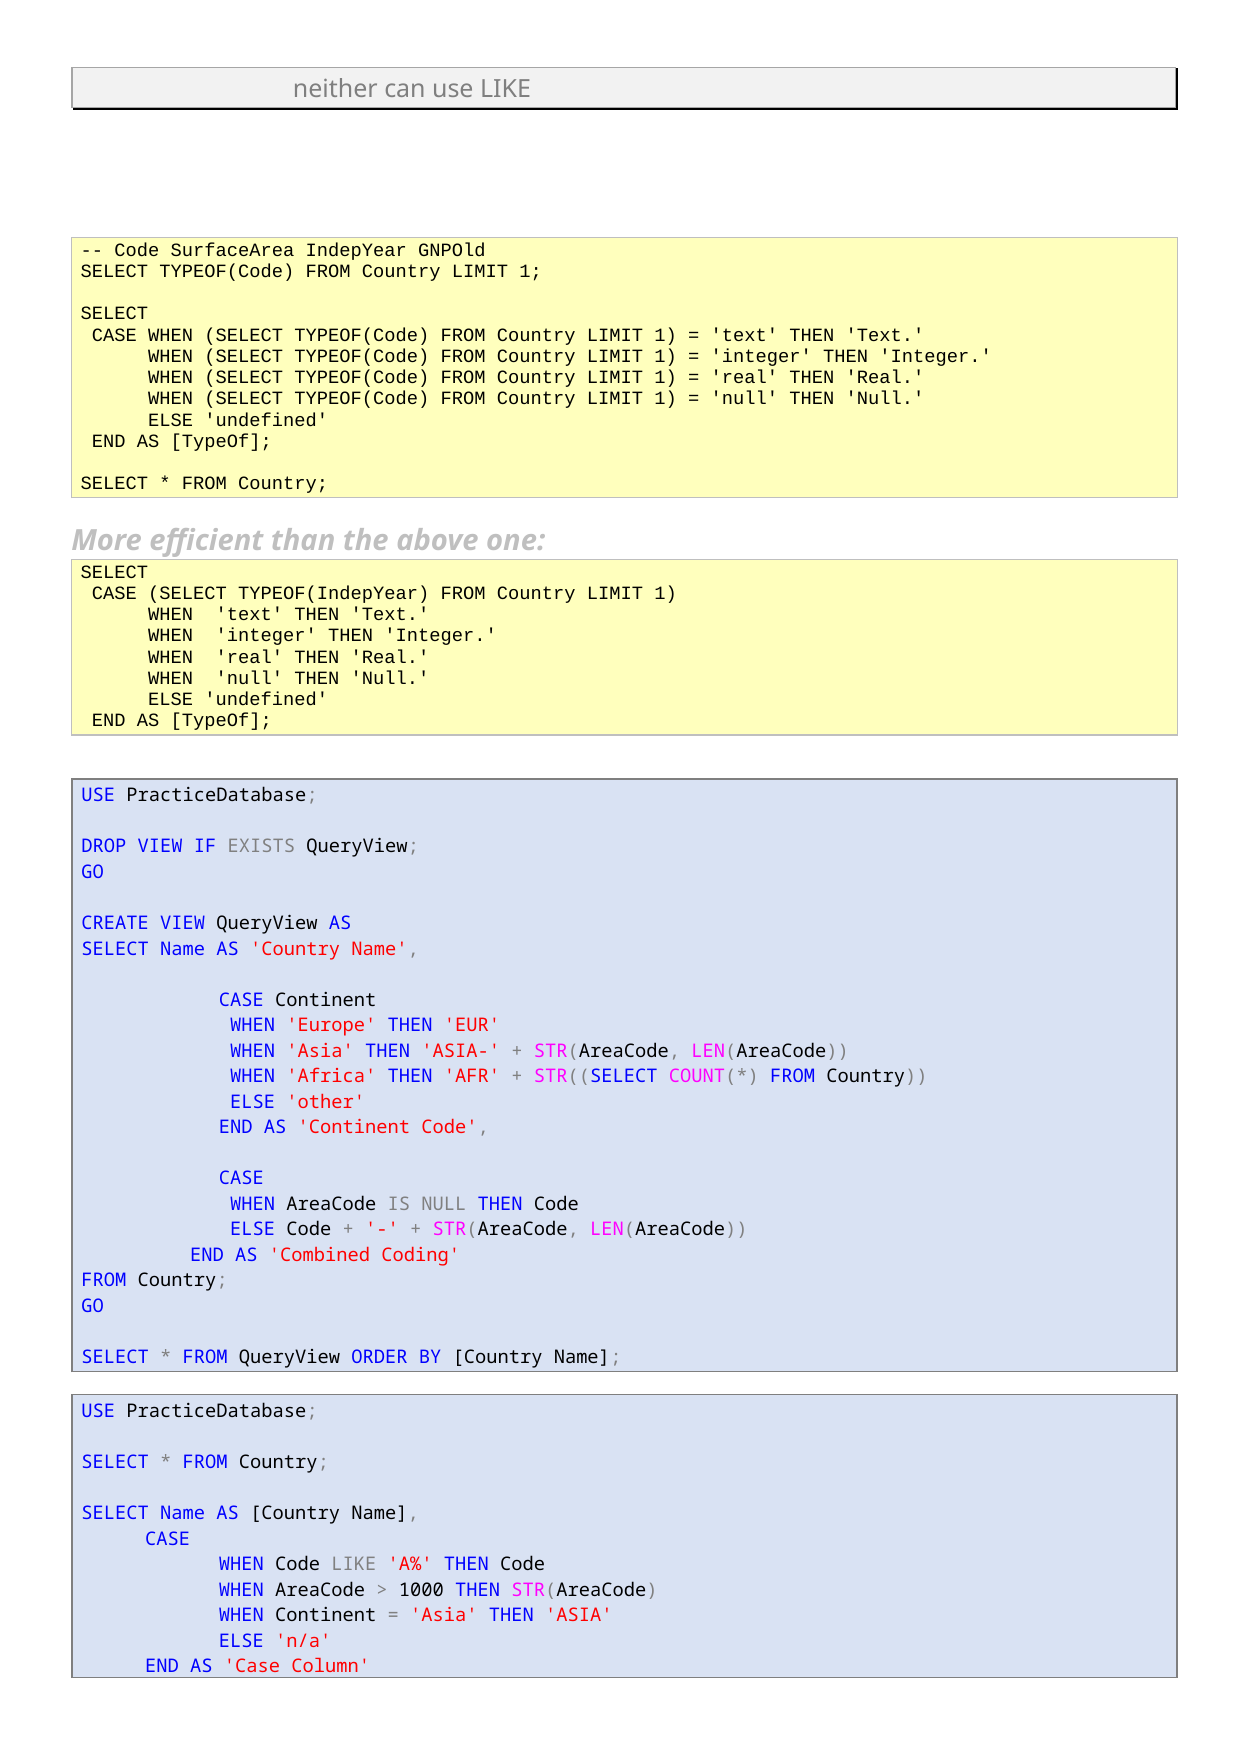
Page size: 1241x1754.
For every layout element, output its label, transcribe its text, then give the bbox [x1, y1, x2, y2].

text SELECT [72, 560, 1177, 581]
text WHEN 'Asia' THEN 'ASIA-' + STR(AreaCode, LEN(AreaCode)) [73, 1033, 1176, 1059]
text WHEN 'integer' THEN 'Integer.' [72, 623, 1177, 644]
text WHEN 'text' THEN 'Text.' [72, 602, 1177, 623]
text CREATE VIEW QueryView AS [73, 906, 1176, 931]
text ELSE Code + '-' + STR(AreaCode, LEN(AreaCode)) [73, 1212, 1176, 1237]
text GO [73, 855, 1176, 880]
text WHEN Continent = 'Asia' THEN 'ASIA' [73, 1598, 1176, 1623]
text WHEN 'real' THEN 'Real.' [72, 644, 1177, 666]
text END AS [TypeOf]; [72, 428, 1177, 450]
text WHEN AreaCode IS NULL THEN Code [73, 1186, 1176, 1212]
text CASE WHEN (SELECT TYPEOF(Code) FROM Country LIMIT 1) = 'text' THEN 'Text.' [72, 322, 1177, 343]
text SELECT TYPEOF(Code) FROM Country LIMIT 1; [72, 258, 1177, 280]
text SELECT Name AS [Country Name], [73, 1496, 1176, 1521]
text ELSE 'n/a' [73, 1623, 1176, 1649]
text DROP VIEW IF EXISTS QueryView; [73, 829, 1176, 855]
text ELSE 'undefined' [72, 407, 1177, 428]
text CASE [73, 1161, 1176, 1186]
text CASE (SELECT TYPEOF(IndepYear) FROM Country LIMIT 1) [72, 581, 1177, 602]
text WHEN 'null' THEN 'Null.' [72, 666, 1177, 687]
text SELECT [72, 301, 1177, 322]
text FROM Country; [73, 1263, 1176, 1288]
text ELSE 'undefined' [72, 687, 1177, 708]
text WHEN 'Europe' THEN 'EUR' [73, 1008, 1176, 1033]
text SELECT * FROM QueryView ORDER BY [Country Name]; [73, 1339, 1176, 1371]
text USE PracticeDatabase; [73, 780, 1176, 804]
text WHEN (SELECT TYPEOF(Code) FROM Country LIMIT 1) = 'null' THEN 'Null.' [72, 386, 1177, 407]
text END AS 'Case Column' [73, 1649, 1176, 1677]
text WHEN (SELECT TYPEOF(Code) FROM Country LIMIT 1) = 'real' THEN 'Real.' [72, 365, 1177, 386]
text SELECT * FROM Country; [72, 471, 1177, 497]
text SELECT * FROM Country; [73, 1445, 1176, 1470]
text GO [73, 1288, 1176, 1314]
text SELECT Name AS 'Country Name', [73, 931, 1176, 957]
text WHEN Code LIKE 'A%' THEN Code [73, 1547, 1176, 1572]
text WHEN 'Africa' THEN 'AFR' + STR((SELECT COUNT(*) FROM Country)) [73, 1059, 1176, 1084]
text CASE Continent [73, 982, 1176, 1008]
text END AS 'Combined Coding' [73, 1237, 1176, 1263]
text WHEN (SELECT TYPEOF(Code) FROM Country LIMIT 1) = 'integer' THEN 'Integer.' [72, 343, 1177, 365]
text -- Code SurfaceArea IndepYear GNPOld [72, 238, 1177, 258]
text END AS 'Continent Code', [73, 1110, 1176, 1135]
text More efficient than the above one: [71, 520, 1178, 559]
text USE PracticeDatabase; [73, 1395, 1176, 1419]
text CASE [73, 1521, 1176, 1547]
text END AS [TypeOf]; [72, 708, 1177, 734]
text WHEN AreaCode > 1000 THEN STR(AreaCode) [73, 1572, 1176, 1598]
text ELSE 'other' [73, 1084, 1176, 1110]
text neither can use LIKE [73, 68, 1175, 107]
